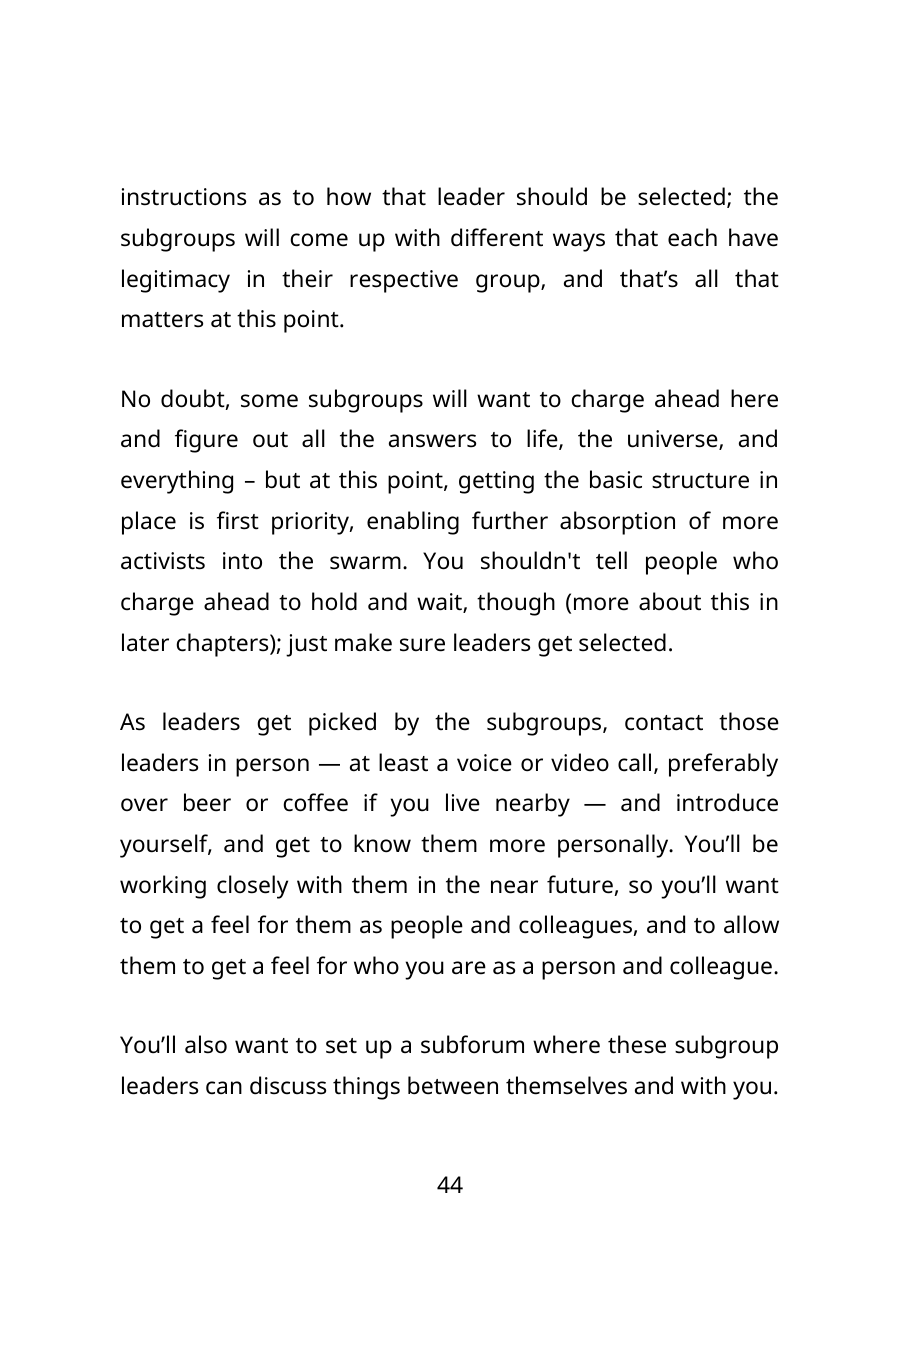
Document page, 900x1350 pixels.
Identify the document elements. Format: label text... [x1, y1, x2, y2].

text No doubt, some subgroups will want to charge ahead here and figure out all the answers to life, the universe, and everything – but at this point, getting the basic structure in place is first priority, enabling further absorption of more activists into the swarm. You shouldn't tell people who charge ahead to hold and wait, though (more about this in later chapters); just make sure leaders get selected. [120, 383, 780, 658]
text You’ll also want to set up a subforum where these subgroup leaders can discuss things between themselves and with you. [120, 1029, 780, 1101]
text instructions as to how that leader should be selected; the subgroups will come up with different ways that each have legitimacy in their respective group, and that’s all that matters at this point. [120, 181, 780, 334]
text As leaders get picked by the subgroups, contact those leaders in person — at least a voice or video call, preferably over beer or coffee if you live nearby — and introduce yourself, and get to know them more personally. You’ll be working closely with them in the near future, so you’ll want to get a feel for them as people and colleagues, and to allow them to get a feel for who you are as a person and colleague. [120, 706, 780, 981]
